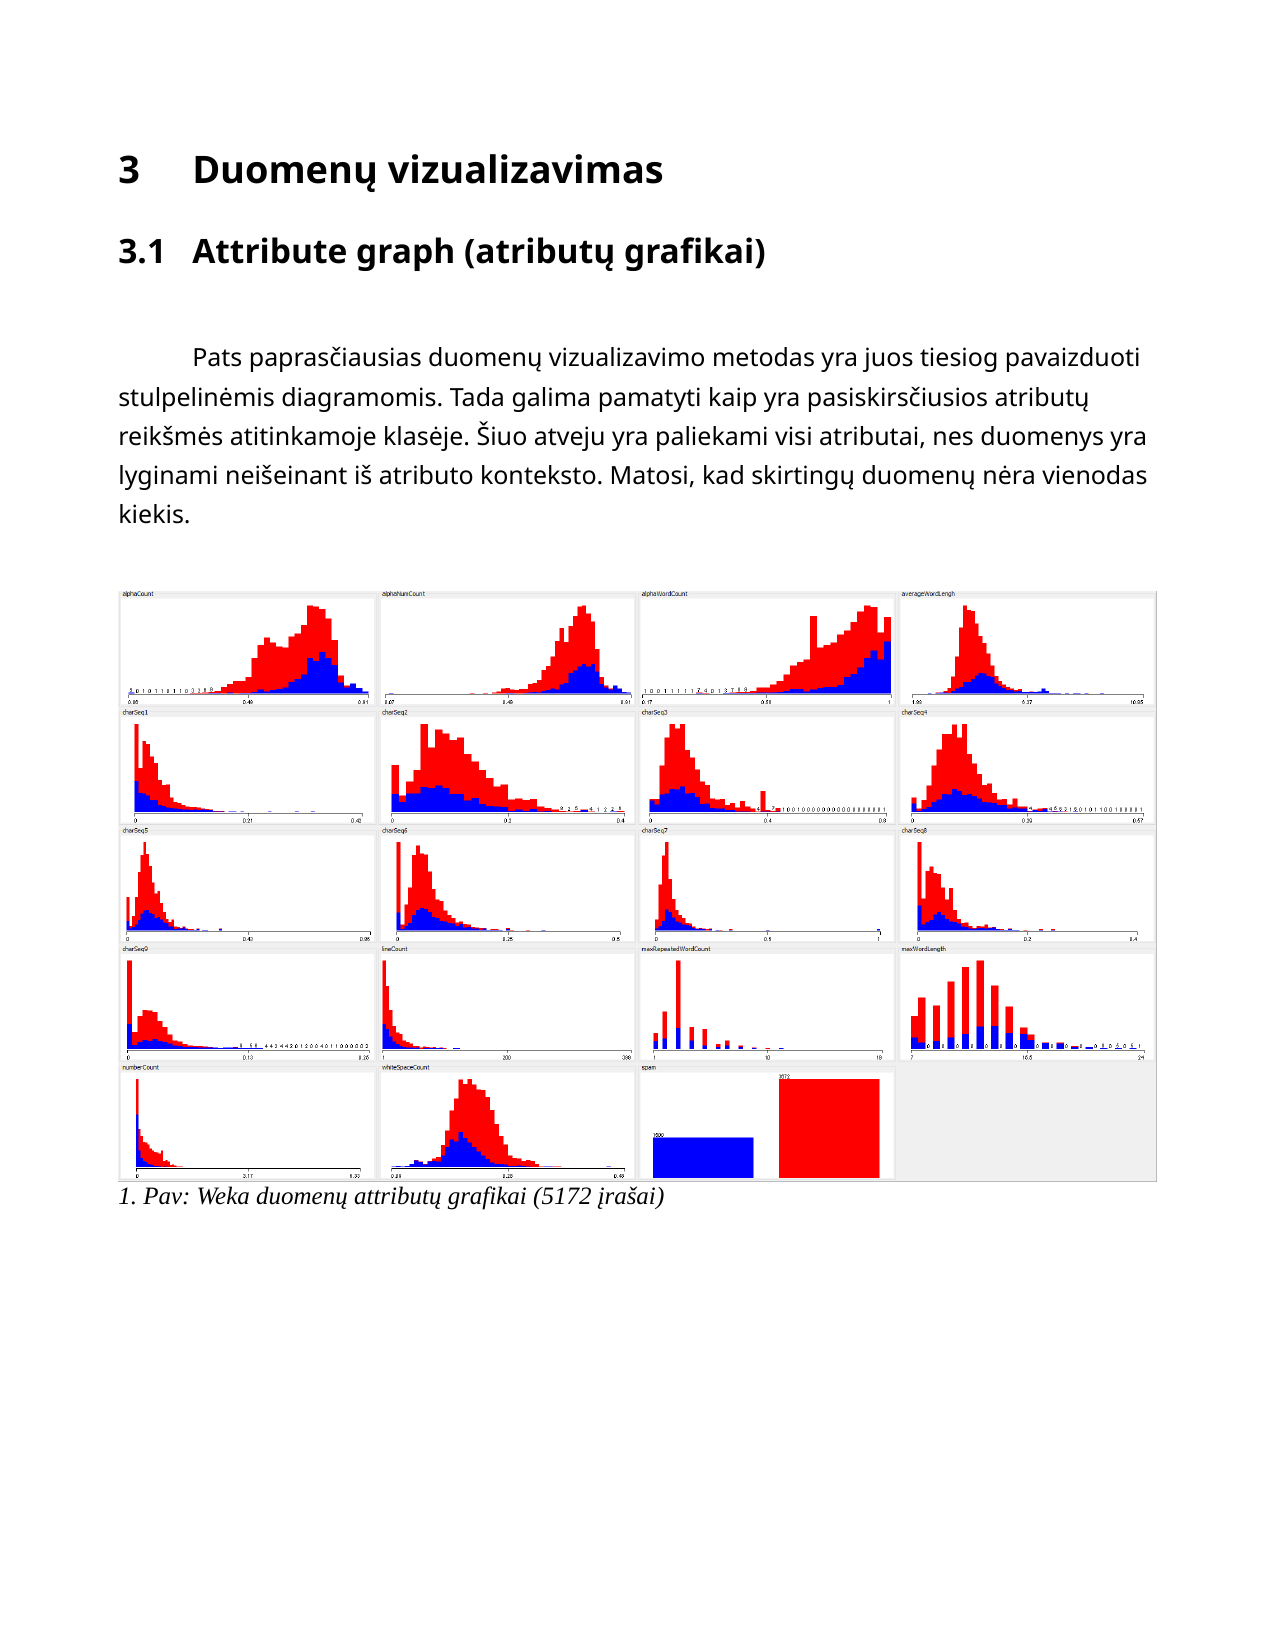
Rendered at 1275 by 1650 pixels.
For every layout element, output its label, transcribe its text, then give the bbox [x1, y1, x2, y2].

subtitle Attribute graph (atributų grafikai) [118, 228, 1157, 274]
text Pats paprasčiausias duomenų vizualizavimo metodas yra juos tiesiog pavaizduoti stulpelinėmis diagramomis. Tada galima pamatyti kaip yra pasiskirsčiusios atributų reikšmės atitinkamoje klasėje. Šiuo atveju yra paliekami visi atributai, nes duomenys yra lyginami neišeinant iš atributo konteksto. Matosi, kad skirtingų duomenų nėra vienodas kiekis. [118, 340, 1157, 531]
subtitle Duomenų vizualizavimas [118, 143, 1157, 195]
text [118, 563, 1157, 591]
text 1. Pav: Weka duomenų attributų grafikai (5172 įrašai) [118, 1182, 1157, 1210]
picture [118, 591, 1157, 1182]
